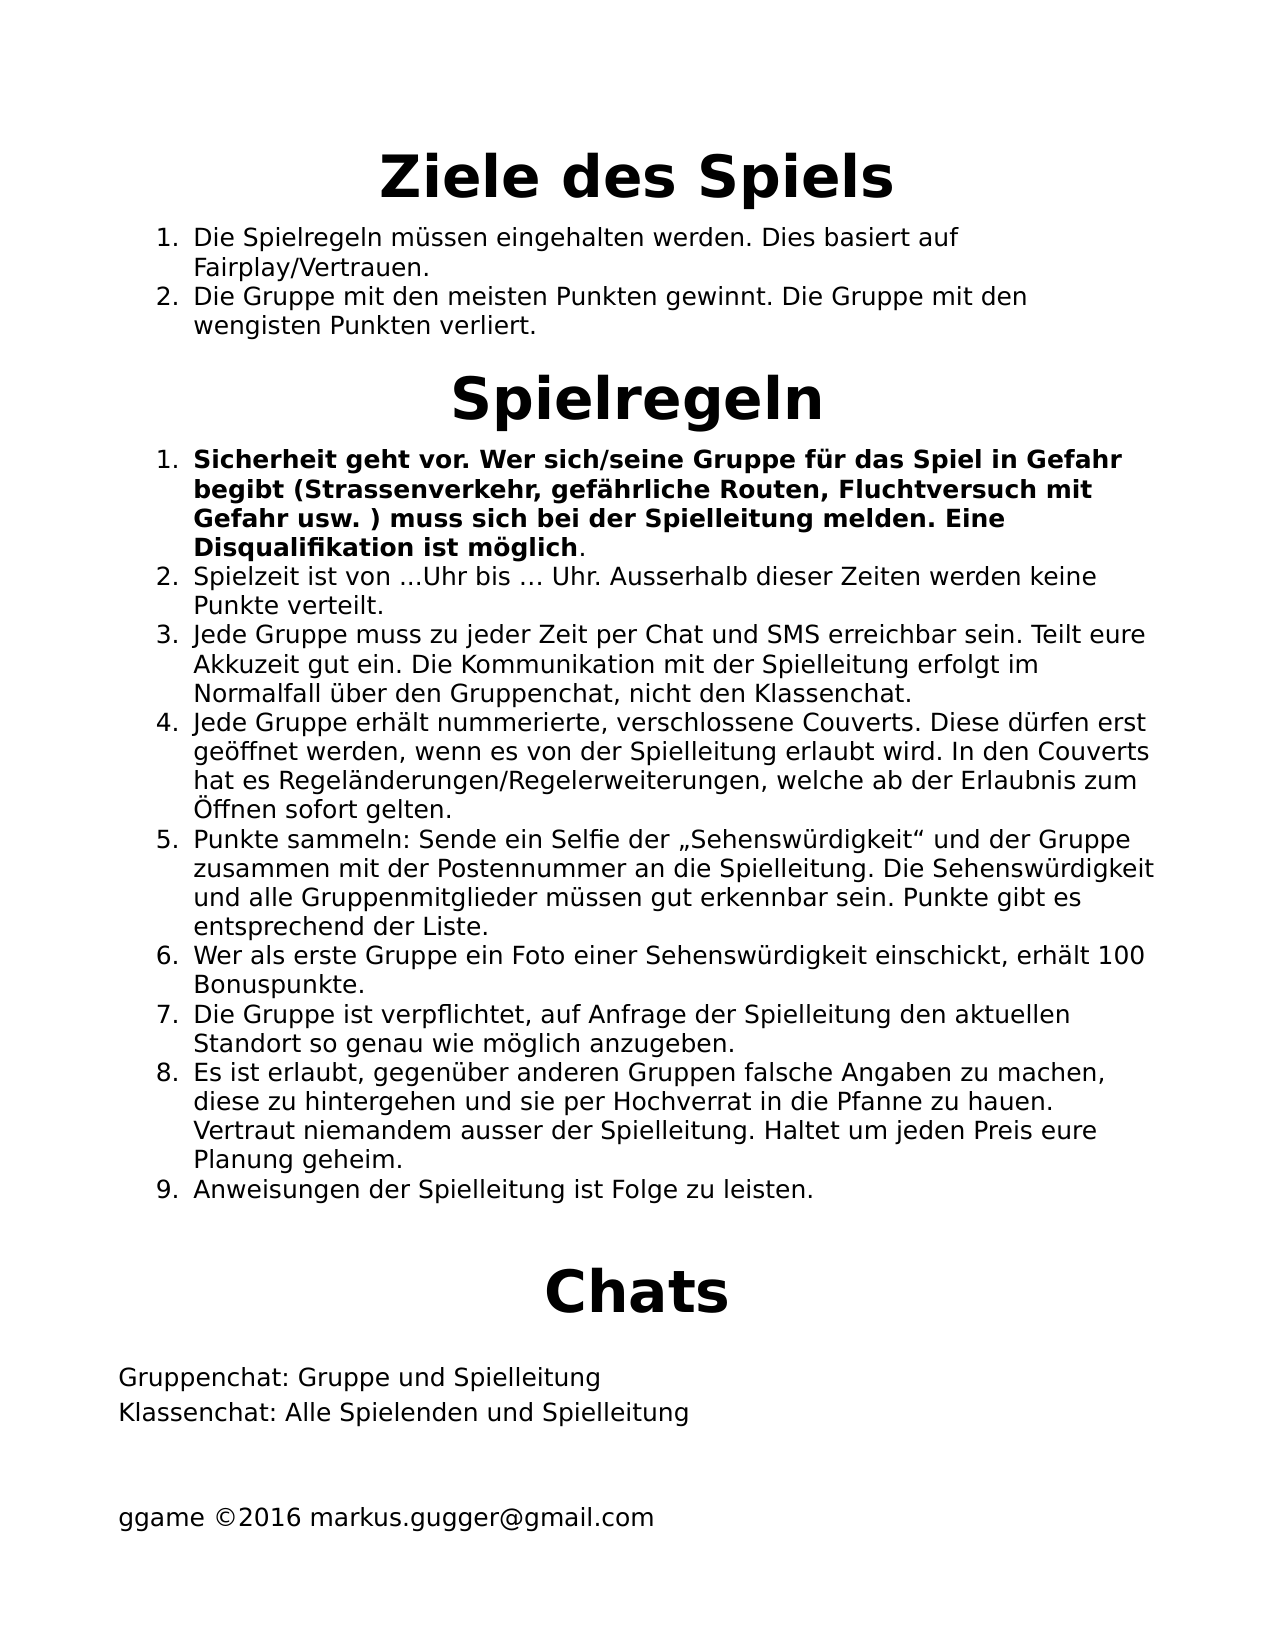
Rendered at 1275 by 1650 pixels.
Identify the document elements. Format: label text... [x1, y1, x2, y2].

list Anweisungen der Spielleitung ist Folge zu leisten. [156, 1175, 1157, 1204]
title Spielregeln [118, 365, 1157, 433]
list Punkte sammeln: Sende ein Selfie der „Sehenswürdigkeit“ und der Gruppe zusammen mit der Postennummer an die Spielleitung. Die Sehenswürdigkeit und alle Gruppenmitglieder müssen gut erkennbar sein. Punkte gibt es entsprechend der Liste. [156, 825, 1157, 941]
list Die Gruppe mit den meisten Punkten gewinnt. Die Gruppe mit den wengisten Punkten verliert. [156, 282, 1157, 340]
list Die Gruppe ist verpflichtet, auf Anfrage der Spielleitung den aktuellen Standort so genau wie möglich anzugeben. [156, 1000, 1157, 1058]
list Es ist erlaubt, gegenüber anderen Gruppen falsche Angaben zu machen, diese zu hintergehen und sie per Hochverrat in die Pfanne zu hauen. Vertraut niemandem ausser der Spielleitung. Haltet um jeden Preis eure Planung geheim. [156, 1058, 1157, 1175]
list Jede Gruppe muss zu jeder Zeit per Chat und SMS erreichbar sein. Teilt eure Akkuzeit gut ein. Die Kommunikation mit der Spielleitung erfolgt im Normalfall über den Gruppenchat, nicht den Klassenchat. [156, 621, 1157, 708]
list Die Spielregeln müssen eingehalten werden. Dies basiert auf Fairplay/Vertrauen. [156, 223, 1157, 282]
title Ziele des Spiels [118, 143, 1157, 211]
text Gruppenchat: Gruppe und Spielleitung Klassenchat: Alle Spielenden und Spielleitung [118, 1363, 1157, 1428]
list Sicherheit geht vor. Wer sich/seine Gruppe für das Spiel in Gefahr begibt (Strassenverkehr, gefährliche Routen, Fluchtversuch mit Gefahr usw. ) muss sich bei der Spielleitung melden. Eine Disqualifikation ist möglich. [156, 446, 1157, 562]
list Wer als erste Gruppe ein Foto einer Sehenswürdigkeit einschickt, erhält 100 Bonuspunkte. [156, 941, 1157, 1000]
title Chats [118, 1258, 1157, 1326]
list Spielzeit ist von ...Uhr bis … Uhr. Ausserhalb dieser Zeiten werden keine Punkte verteilt. [156, 562, 1157, 621]
list Jede Gruppe erhält nummerierte, verschlossene Couverts. Diese dürfen erst geöffnet werden, wenn es von der Spielleitung erlaubt wird. In den Couverts hat es Regeländerungen/Regelerweiterungen, welche ab der Erlaubnis zum Öffnen sofort gelten. [156, 708, 1157, 825]
